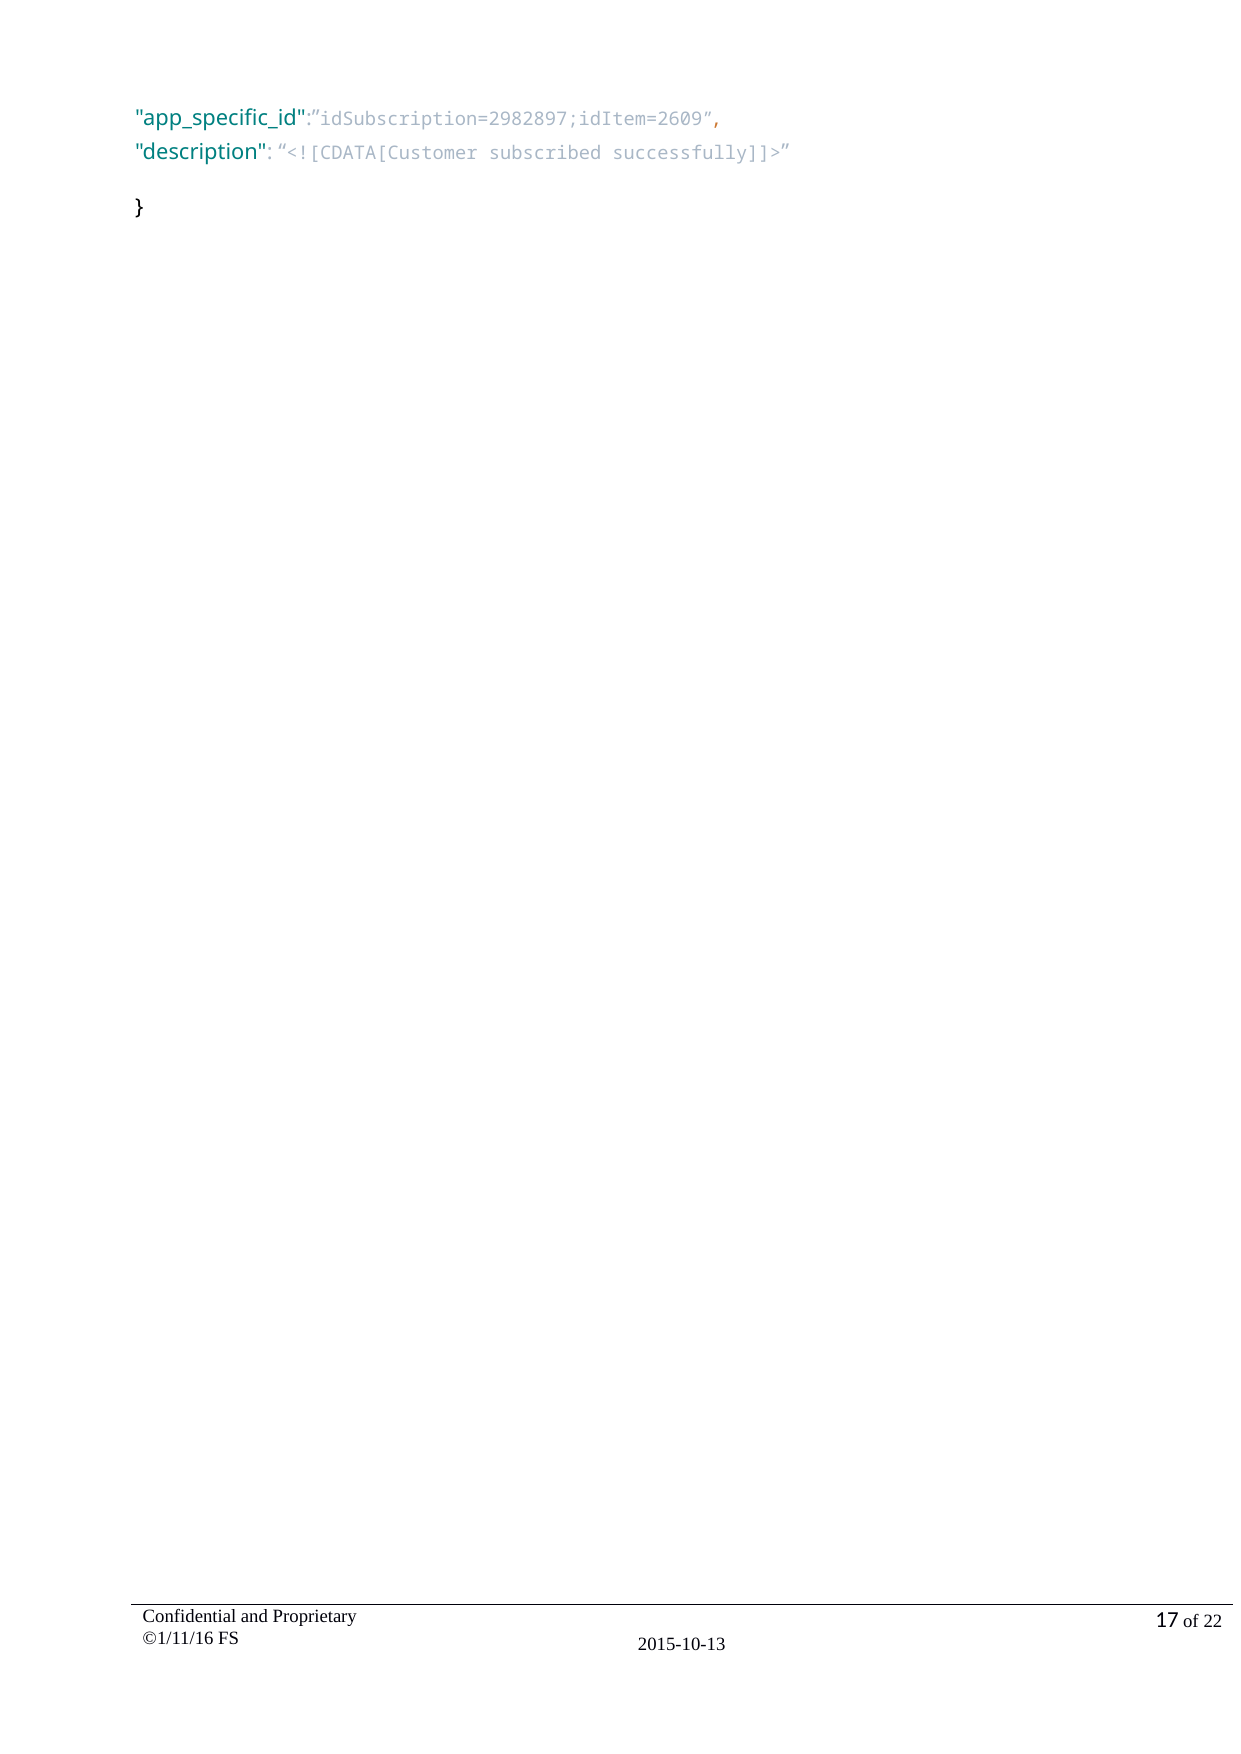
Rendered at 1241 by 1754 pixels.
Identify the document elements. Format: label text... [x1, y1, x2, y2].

text "app_specific_id":”idSubscription=2982897;idItem=2609”, "description": “<![CDATA[Customer subscribed successfully]]>” [135, 102, 1162, 166]
text } [135, 191, 1162, 221]
